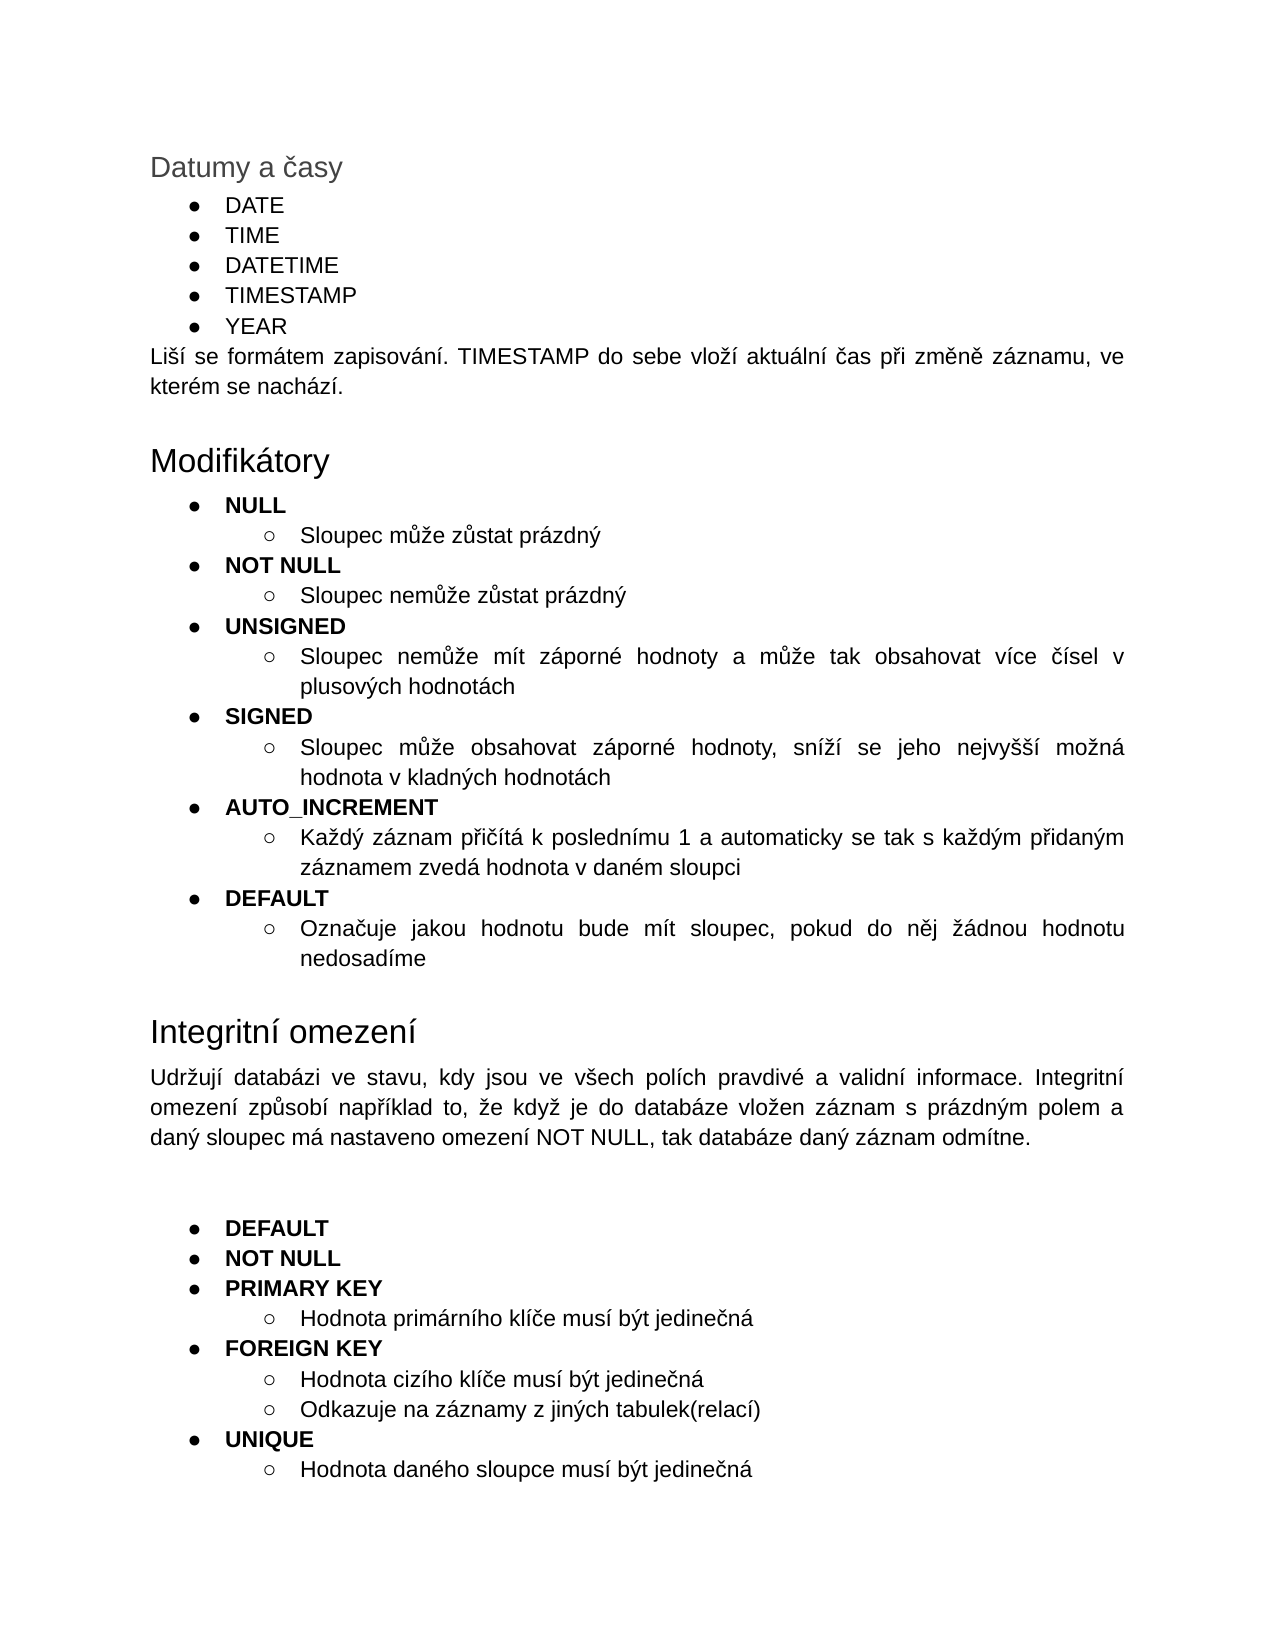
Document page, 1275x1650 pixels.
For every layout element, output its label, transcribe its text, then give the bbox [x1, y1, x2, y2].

list NOT NULL [187, 552, 1125, 578]
list Sloupec nemůže zůstat prázdný [262, 582, 1125, 609]
list PRIMARY KEY [187, 1275, 1125, 1301]
list Hodnota daného sloupce musí být jedinečná [262, 1456, 1125, 1483]
list Hodnota cizího klíče musí být jedinečná [262, 1366, 1125, 1392]
list DATETIME [187, 252, 1125, 279]
list FOREIGN KEY [187, 1335, 1125, 1362]
text Udržují databázi ve stavu, kdy jsou ve všech polích pravdivé a validní informace. Integritní omezení způsobí například to, že když je do databáze vložen záznam s prázdným polem a daný sloupec má nastaveno omezení NOT NULL, tak databáze daný záznam odmítne. [150, 1063, 1125, 1150]
list NULL [187, 492, 1125, 518]
subtitle Integritní omezení [150, 1013, 1125, 1051]
list TIMESTAMP [187, 282, 1125, 309]
list NOT NULL [187, 1245, 1125, 1271]
list DEFAULT [187, 884, 1125, 911]
list UNIQUE [187, 1426, 1125, 1452]
list DEFAULT [187, 1214, 1125, 1241]
list TIME [187, 222, 1125, 248]
list UNSIGNED [187, 613, 1125, 639]
list Sloupec může obsahovat záporné hodnoty, sníží se jeho nejvyšší možná hodnota v kladných hodnotách [262, 733, 1125, 790]
list SIGNED [187, 703, 1125, 729]
list YEAR [187, 313, 1125, 339]
list Sloupec může zůstat prázdný [262, 522, 1125, 548]
list Odkazuje na záznamy z jiných tabulek(relací) [262, 1396, 1125, 1422]
subtitle Modifikátory [150, 441, 1125, 479]
list Hodnota primárního klíče musí být jedinečná [262, 1305, 1125, 1332]
list Sloupec nemůže mít záporné hodnoty a může tak obsahovat více čísel v plusových hodnotách [262, 643, 1125, 699]
list AUTO_INCREMENT [187, 794, 1125, 820]
text Liší se formátem zapisování. TIMESTAMP do sebe vloží aktuální čas při změně záznamu, ve kterém se nachází. [150, 343, 1125, 399]
list Každý záznam přičítá k poslednímu 1 a automaticky se tak s každým přidaným záznamem zvedá hodnota v daném sloupci [262, 824, 1125, 881]
subtitle Datumy a časy [150, 150, 1125, 183]
list DATE [187, 192, 1125, 218]
list Označuje jakou hodnotu bude mít sloupec, pokud do něj žádnou hodnotu nedosadíme [262, 915, 1125, 971]
